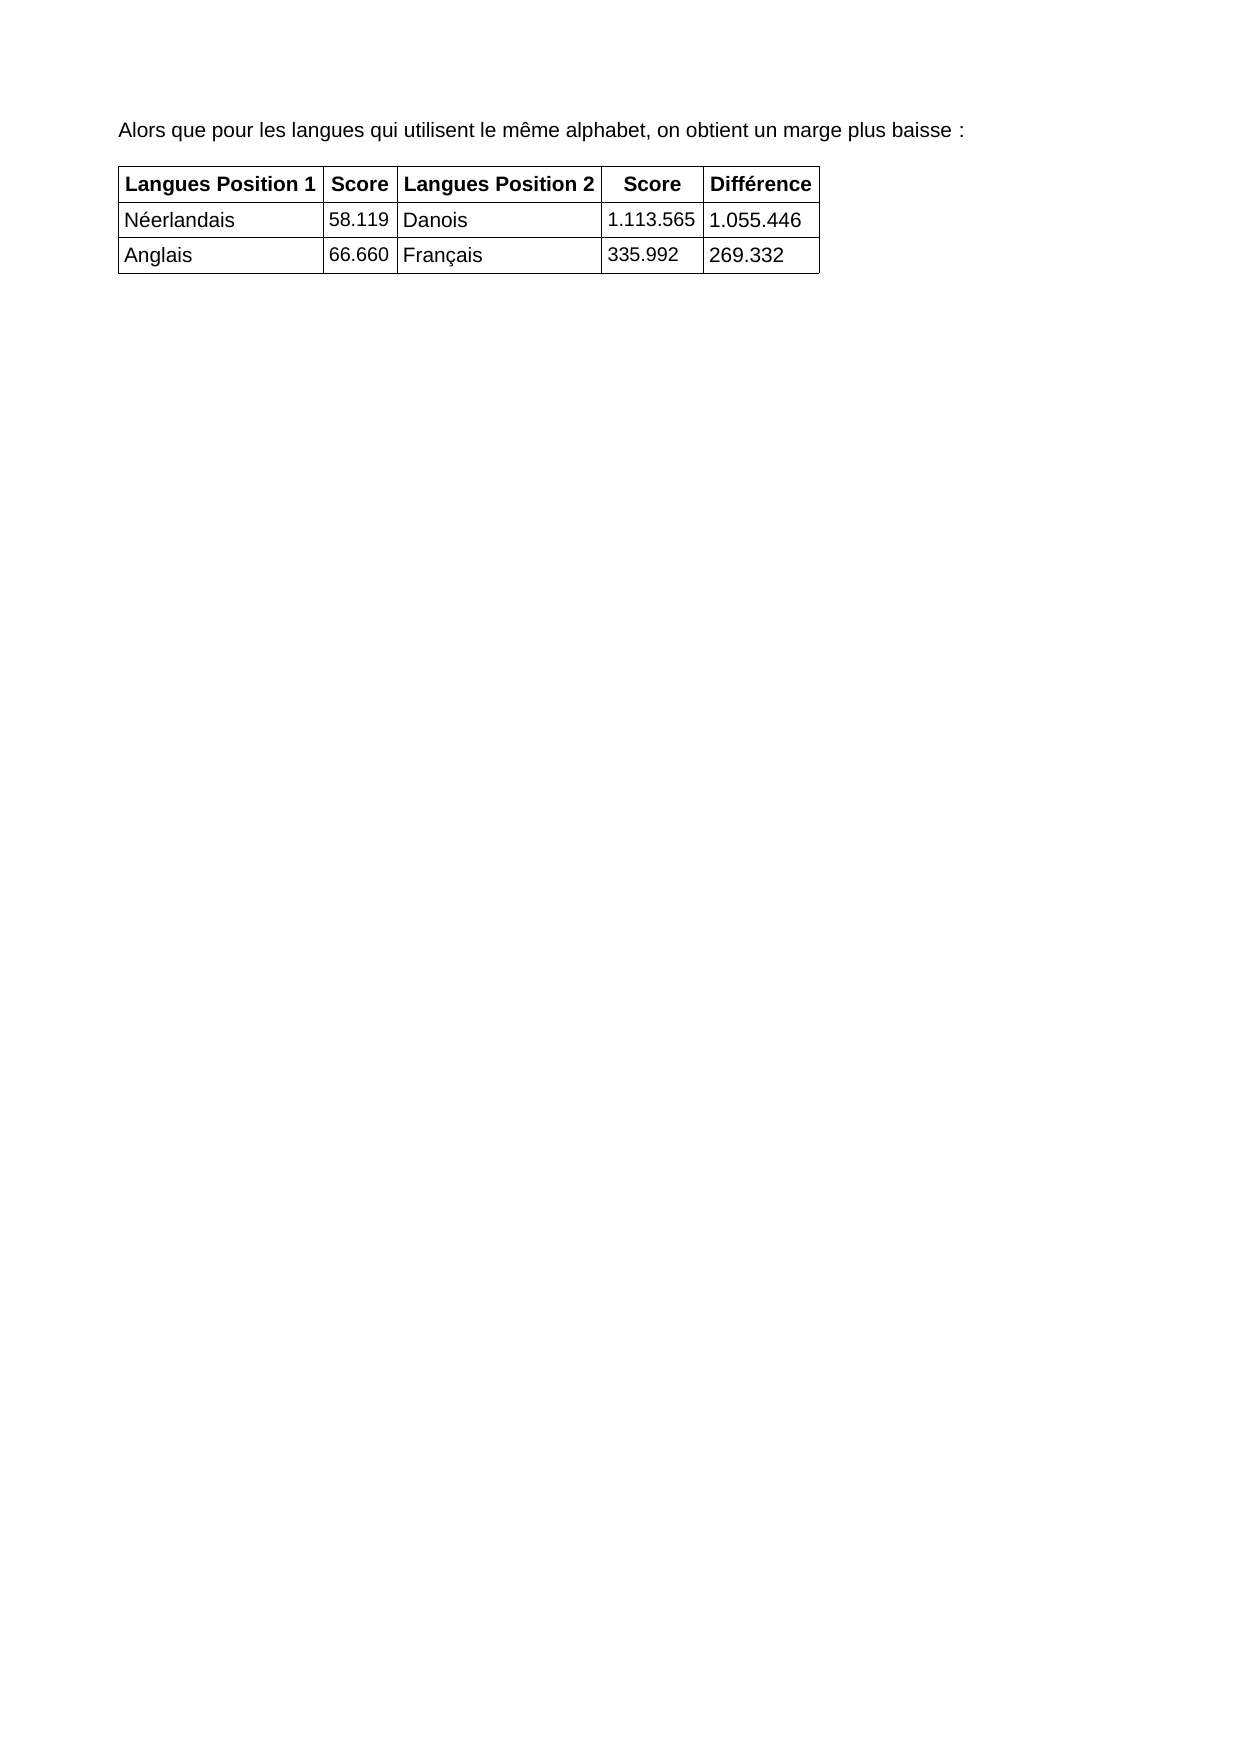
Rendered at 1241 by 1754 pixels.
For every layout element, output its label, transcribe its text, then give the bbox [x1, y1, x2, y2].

table_header Différence [704, 167, 819, 202]
table_cell Anglais [119, 238, 323, 273]
table_cell 58.119 [324, 203, 397, 237]
table_header Score [602, 167, 703, 202]
table_cell Danois [398, 203, 601, 237]
text Alors que pour les langues qui utilisent le même alphabet, on obtient un marge plus baisse : [118, 118, 1122, 142]
table_cell 1.055.446 [704, 203, 819, 237]
table_cell 66.660 [324, 238, 397, 273]
table_cell 269.332 [704, 238, 819, 273]
table_header Langues Position 1 [119, 167, 323, 202]
table_header Score [324, 167, 397, 202]
table_cell 1.113.565 [602, 203, 703, 237]
table_cell Français [398, 238, 601, 273]
table_cell Néerlandais [119, 203, 323, 237]
table_header Langues Position 2 [398, 167, 601, 202]
table_cell 335.992 [602, 238, 703, 273]
